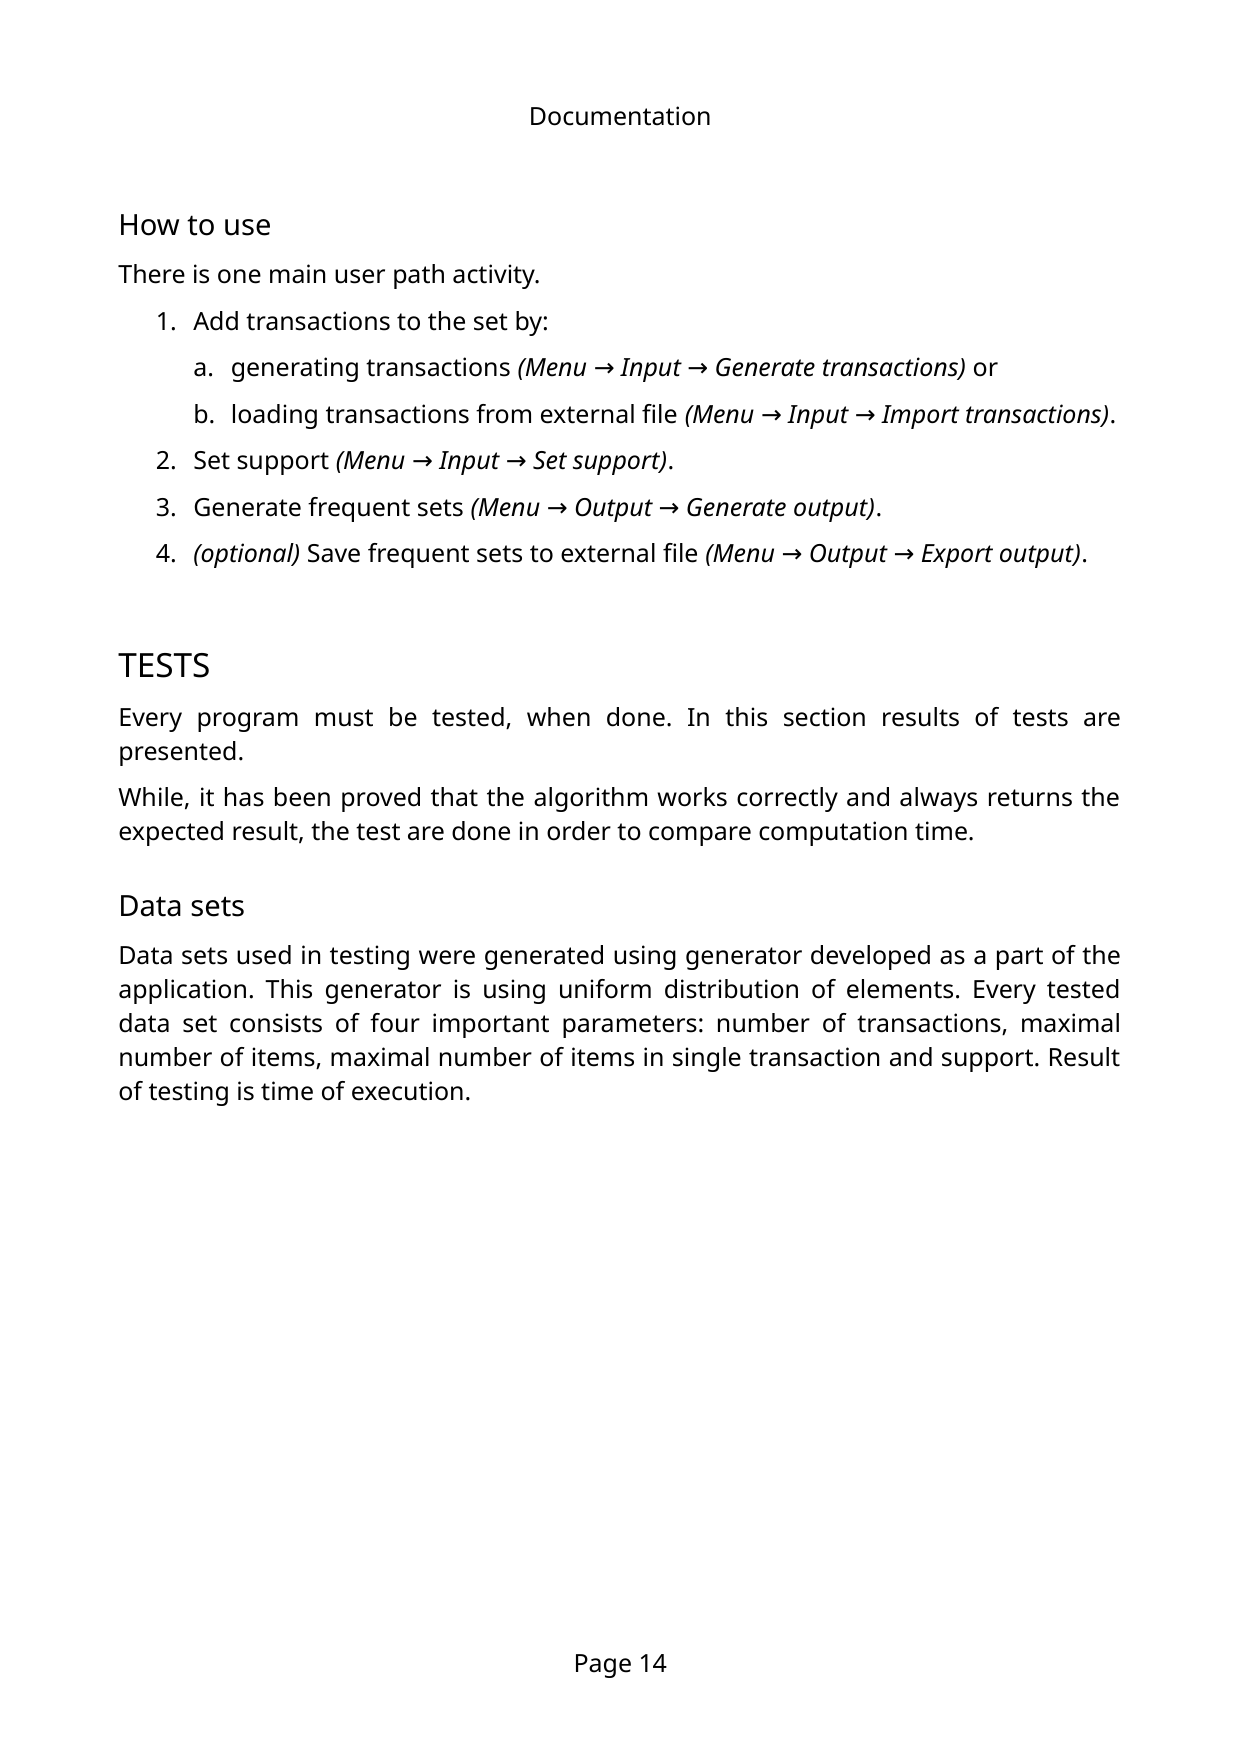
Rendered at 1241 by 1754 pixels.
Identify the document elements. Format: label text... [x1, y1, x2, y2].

list Add transactions to the set by: [156, 303, 1122, 337]
text While, it has been proved that the algorithm works correctly and always returns the expected result, the test are done in order to compare computation time. [118, 780, 1122, 848]
text There is one main user path activity. [118, 257, 1122, 291]
text Data sets used in testing were generated using generator developed as a part of the application. This generator is using uniform distribution of elements. Every tested data set consists of four important parameters: number of transactions, maximal number of items, maximal number of items in single transaction and support. Result of testing is time of execution. [118, 938, 1122, 1108]
subtitle Data sets [118, 886, 1122, 925]
subtitle How to use [118, 204, 1122, 244]
list (optional) Save frequent sets to external file (Menu → Output → Export output). [156, 536, 1122, 570]
subtitle TESTS [118, 642, 1122, 687]
list Set support (Menu → Input → Set support). [156, 443, 1122, 477]
list Generate frequent sets (Menu → Output → Generate output). [156, 489, 1122, 523]
list generating transactions (Menu → Input → Generate transactions) or [193, 350, 1122, 384]
text Every program must be tested, when done. In this section results of tests are presented. [118, 699, 1122, 767]
list loading transactions from external file (Menu → Input → Import transactions). [193, 396, 1122, 430]
